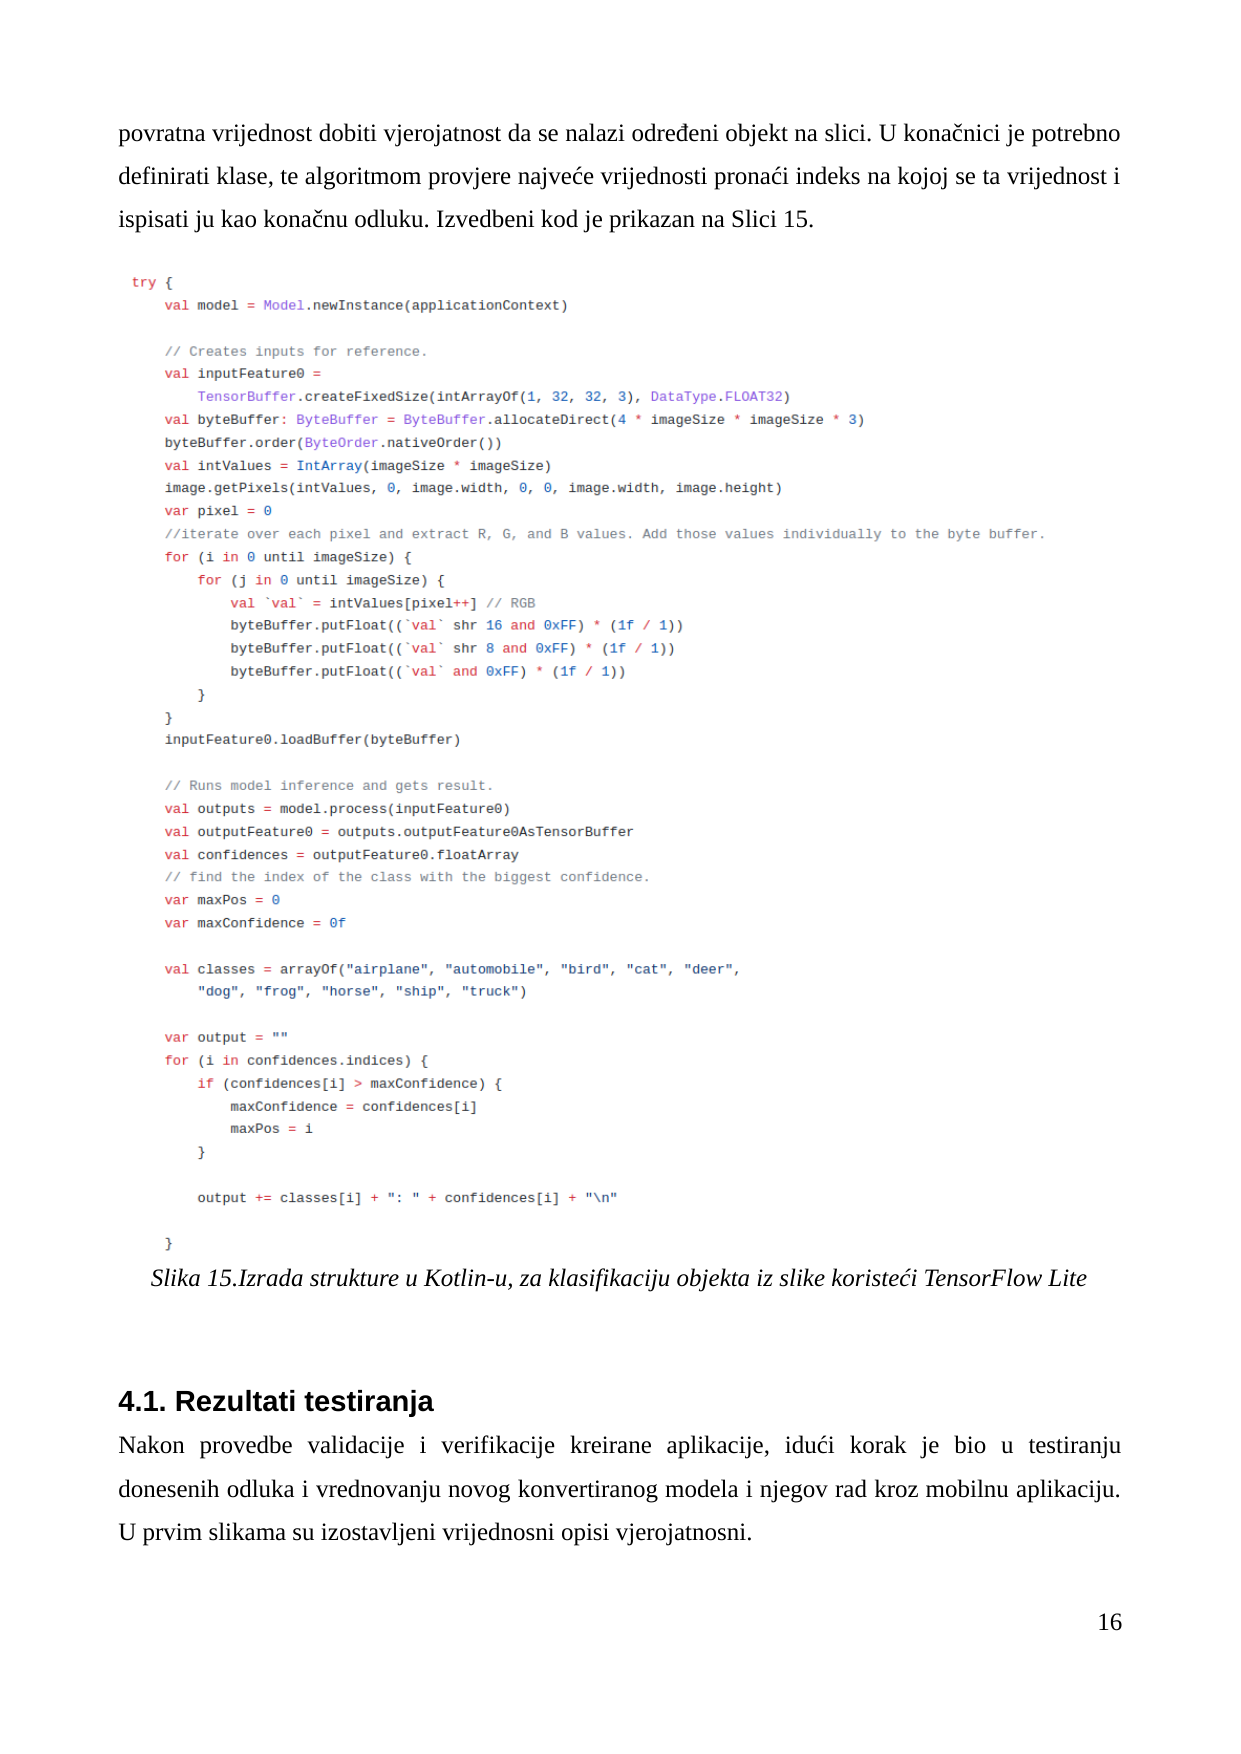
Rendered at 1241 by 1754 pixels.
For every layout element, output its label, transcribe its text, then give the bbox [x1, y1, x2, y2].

text Nakon provedbe validacije i verifikacije kreirane aplikacije, idući korak je bio u testiranju donesenih odluka i vrednovanju novog konvertiranog modela i njegov rad kroz mobilnu aplikaciju. U prvim slikama su izostavljeni vrijednosni opisi vjerojatnosni. [118, 1431, 1122, 1546]
subtitle 4.1. Rezultati testiranja [118, 1384, 1122, 1418]
text povratna vrijednost dobiti vjerojatnost da se nalazi određeni objekt na slici. U konačnici je potrebno definirati klase, te algoritmom provjere najveće vrijednosti pronaći indeks na kojoj se ta vrijednost i ispisati ju kao konačnu odluku. Izvedbeni kod je prikazan na Slici 15. [118, 118, 1122, 233]
picture [118, 274, 1123, 1263]
text Slika 15.Izrada strukture u Kotlin-u, za klasifikaciju objekta iz slike koristeći TensorFlow Lite [118, 1263, 1122, 1292]
